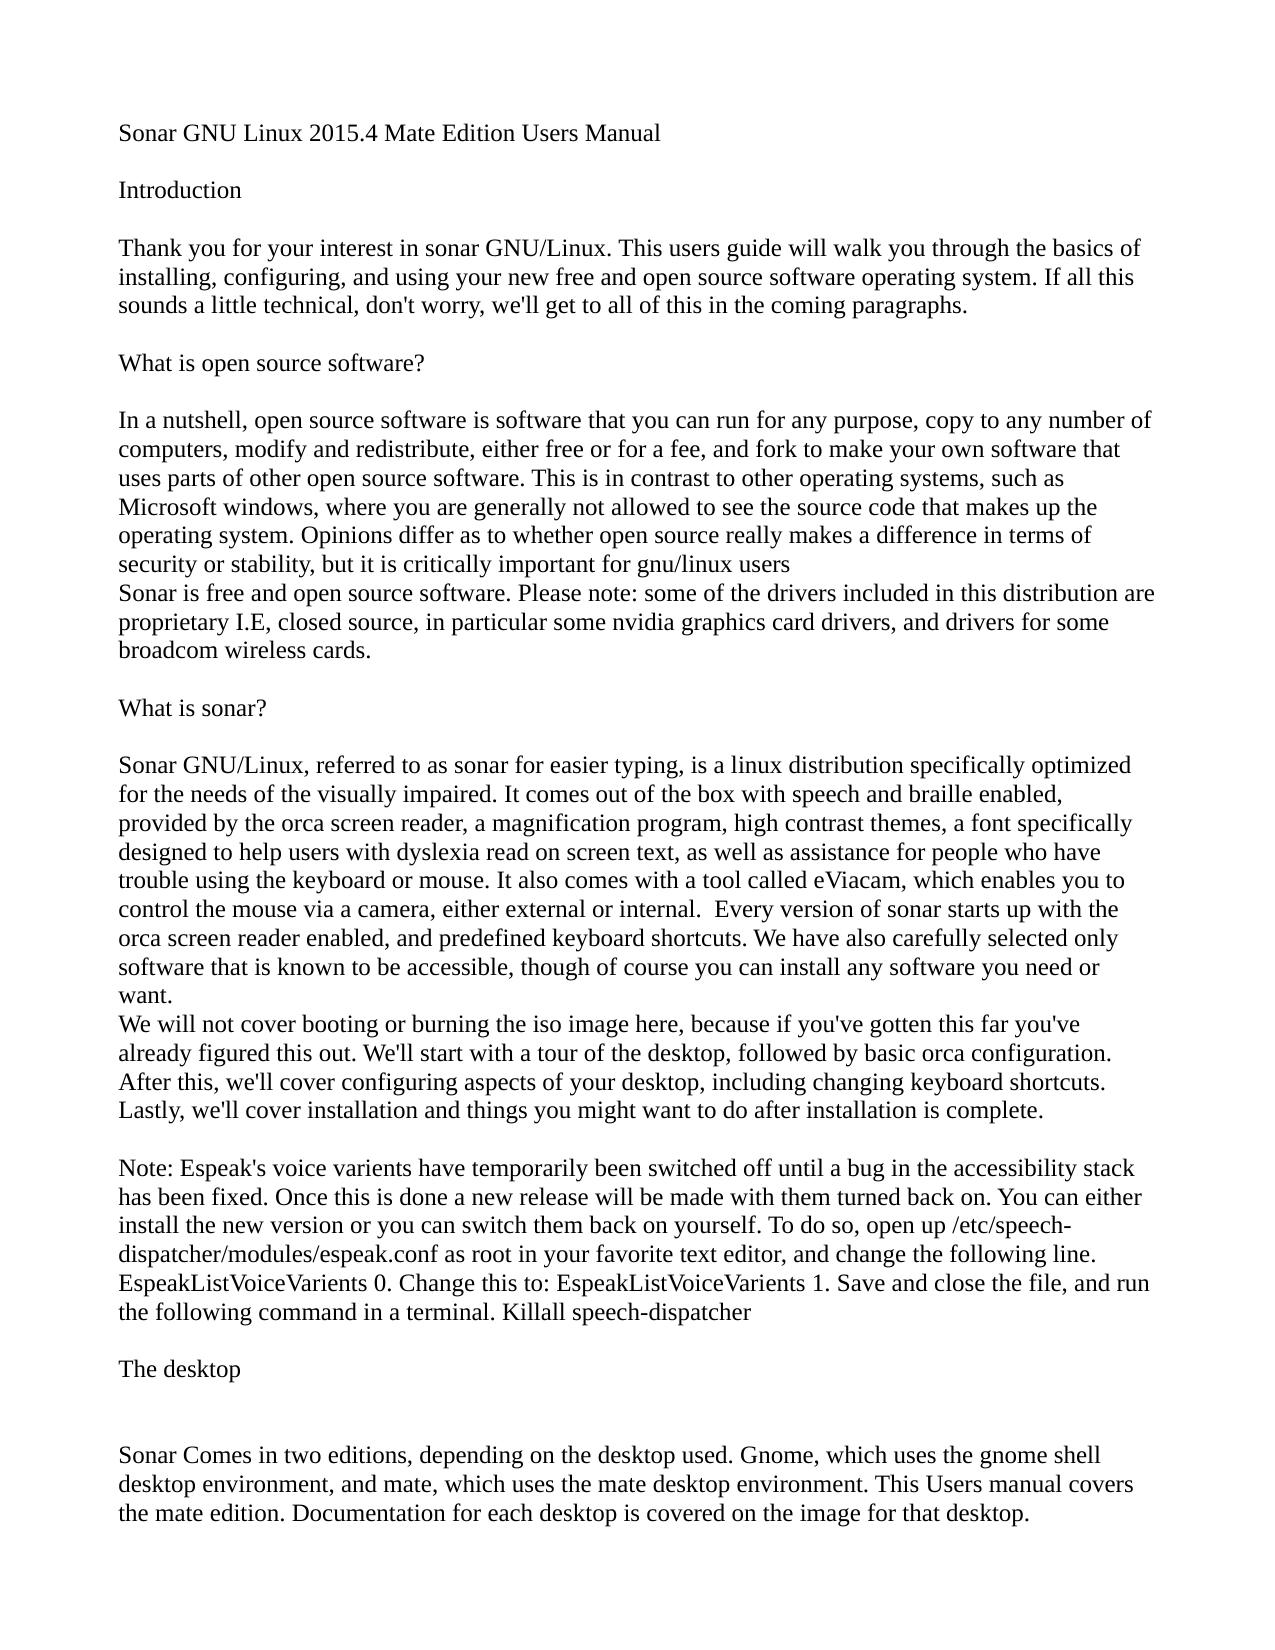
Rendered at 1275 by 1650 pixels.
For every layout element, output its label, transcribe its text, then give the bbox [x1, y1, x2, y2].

text Sonar GNU/Linux, referred to as sonar for easier typing, is a linux distribution specifically optimized for the needs of the visually impaired. It comes out of the box with speech and braille enabled, provided by the orca screen reader, a magnification program, high contrast themes, a font specifically designed to help users with dyslexia read on screen text, as well as assistance for people who have trouble using the keyboard or mouse. It also comes with a tool called eViacam, which enables you to control the mouse via a camera, either external or internal. Every version of sonar starts up with the orca screen reader enabled, and predefined keyboard shortcuts. We have also carefully selected only software that is known to be accessible, though of course you can install any software you need or want. [118, 751, 1157, 1009]
text Sonar is free and open source software. Please note: some of the drivers included in this distribution are proprietary I.E, closed source, in particular some nvidia graphics card drivers, and drivers for some broadcom wireless cards. [118, 578, 1157, 664]
text The desktop [118, 1354, 1157, 1383]
text We will not cover booting or burning the iso image here, because if you've gotten this far you've already figured this out. We'll start with a tour of the desktop, followed by basic orca configuration. After this, we'll cover configuring aspects of your desktop, including changing keyboard shortcuts. Lastly, we'll cover installation and things you might want to do after installation is complete. [118, 1009, 1157, 1124]
text Thank you for your interest in sonar GNU/Linux. This users guide will walk you through the basics of installing, configuring, and using your new free and open source software operating system. If all this sounds a little technical, don't worry, we'll get to all of this in the coming paragraphs. [118, 233, 1157, 319]
text In a nutshell, open source software is software that you can run for any purpose, copy to any number of computers, modify and redistribute, either free or for a fee, and fork to make your own software that uses parts of other open source software. This is in contrast to other operating systems, such as Microsoft windows, where you are generally not allowed to see the source code that makes up the operating system. Opinions differ as to whether open source really makes a difference in terms of security or stability, but it is critically important for gnu/linux users [118, 406, 1157, 578]
text Sonar Comes in two editions, depending on the desktop used. Gnome, which uses the gnome shell desktop environment, and mate, which uses the mate desktop environment. This Users manual covers the mate edition. Documentation for each desktop is covered on the image for that desktop. [118, 1441, 1157, 1527]
text Note: Espeak's voice varients have temporarily been switched off until a bug in the accessibility stack has been fixed. Once this is done a new release will be made with them turned back on. You can either install the new version or you can switch them back on yourself. To do so, open up /etc/speech-dispatcher/modules/espeak.conf as root in your favorite text editor, and change the following line. EspeakListVoiceVarients 0. Change this to: EspeakListVoiceVarients 1. Save and close the file, and run the following command in a terminal. Killall speech-dispatcher [118, 1153, 1157, 1326]
text What is open source software? [118, 348, 1157, 377]
text Sonar GNU Linux 2015.4 Mate Edition Users Manual [118, 118, 1157, 147]
text Introduction [118, 176, 1157, 204]
text What is sonar? [118, 693, 1157, 722]
